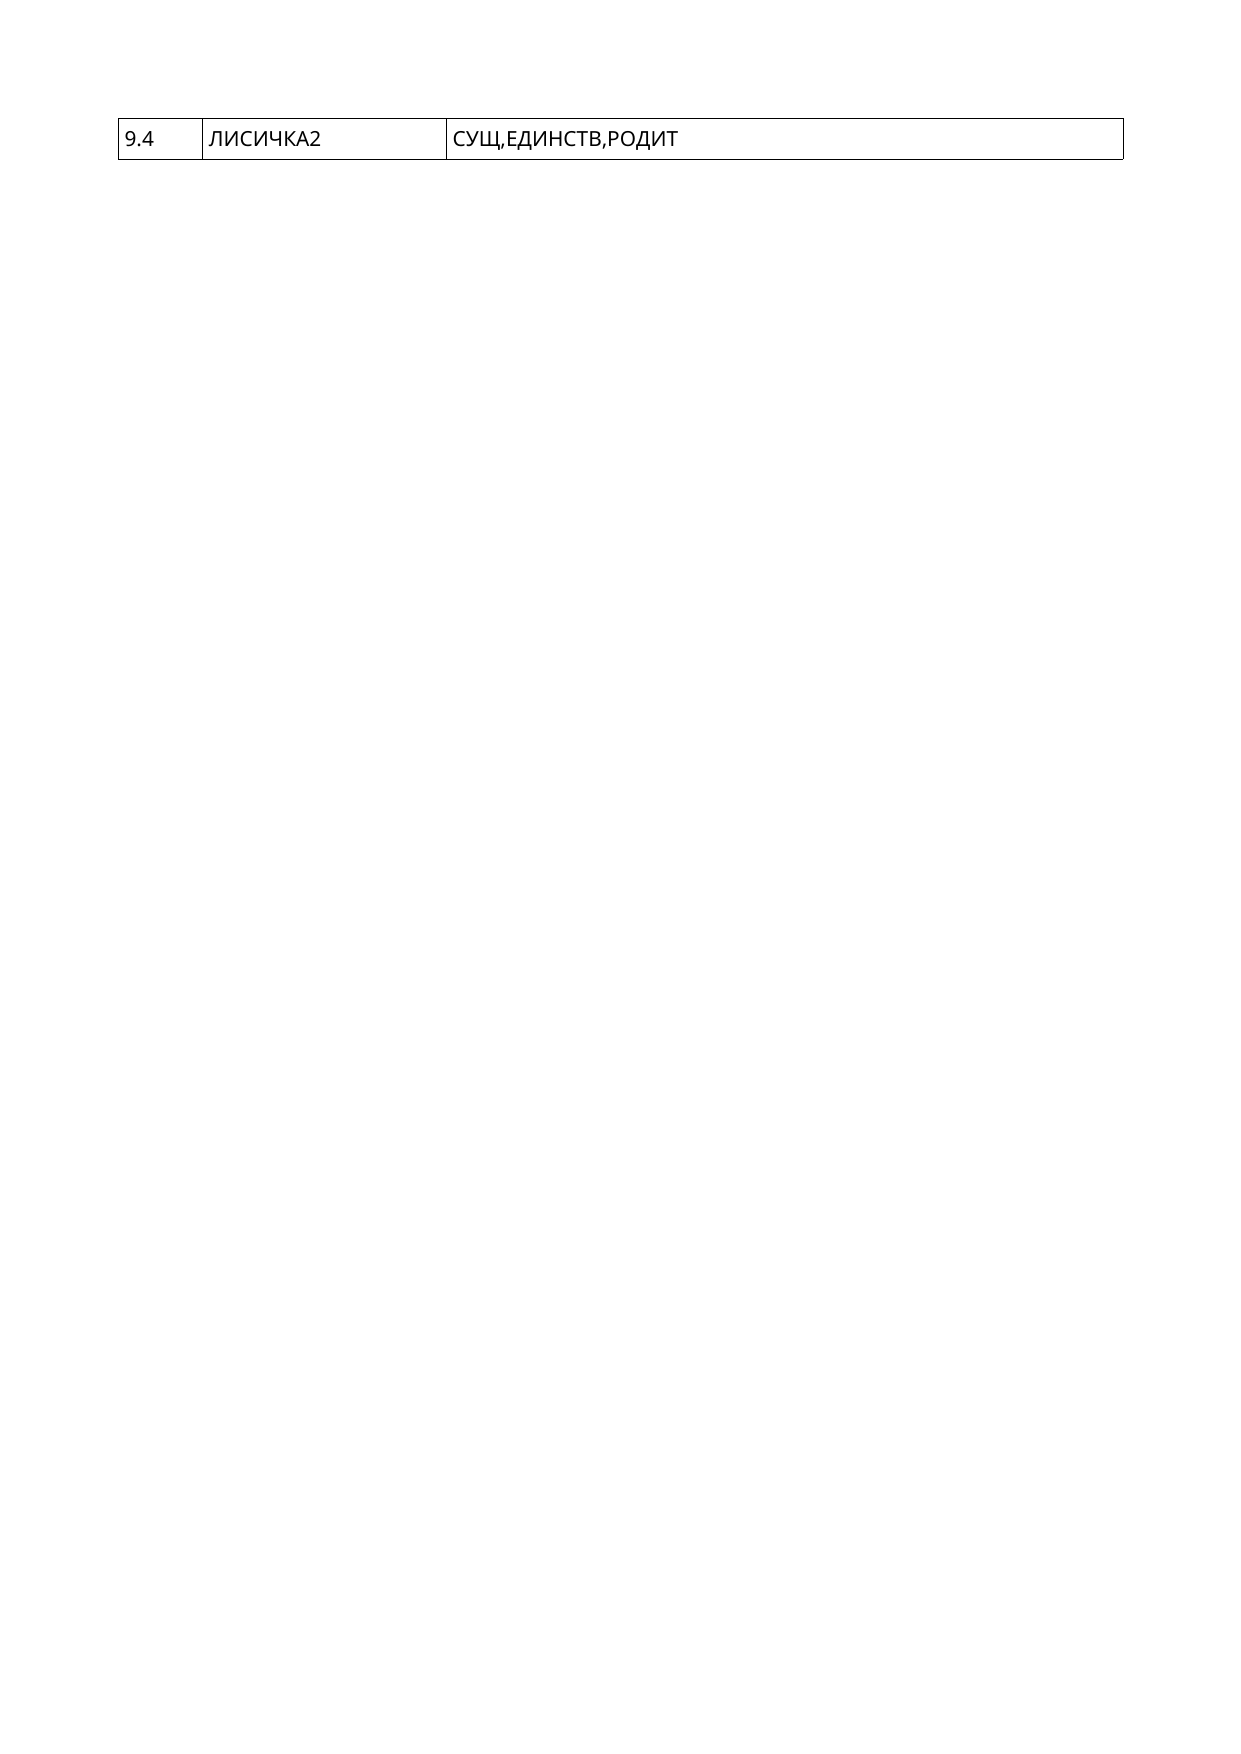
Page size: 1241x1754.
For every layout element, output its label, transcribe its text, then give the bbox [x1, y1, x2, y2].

table_cell 9.4 [119, 119, 202, 159]
table_cell СУЩ,ЕДИНСТВ,РОДИТ [447, 119, 1123, 159]
table_cell ЛИСИЧКА2 [203, 119, 446, 159]
